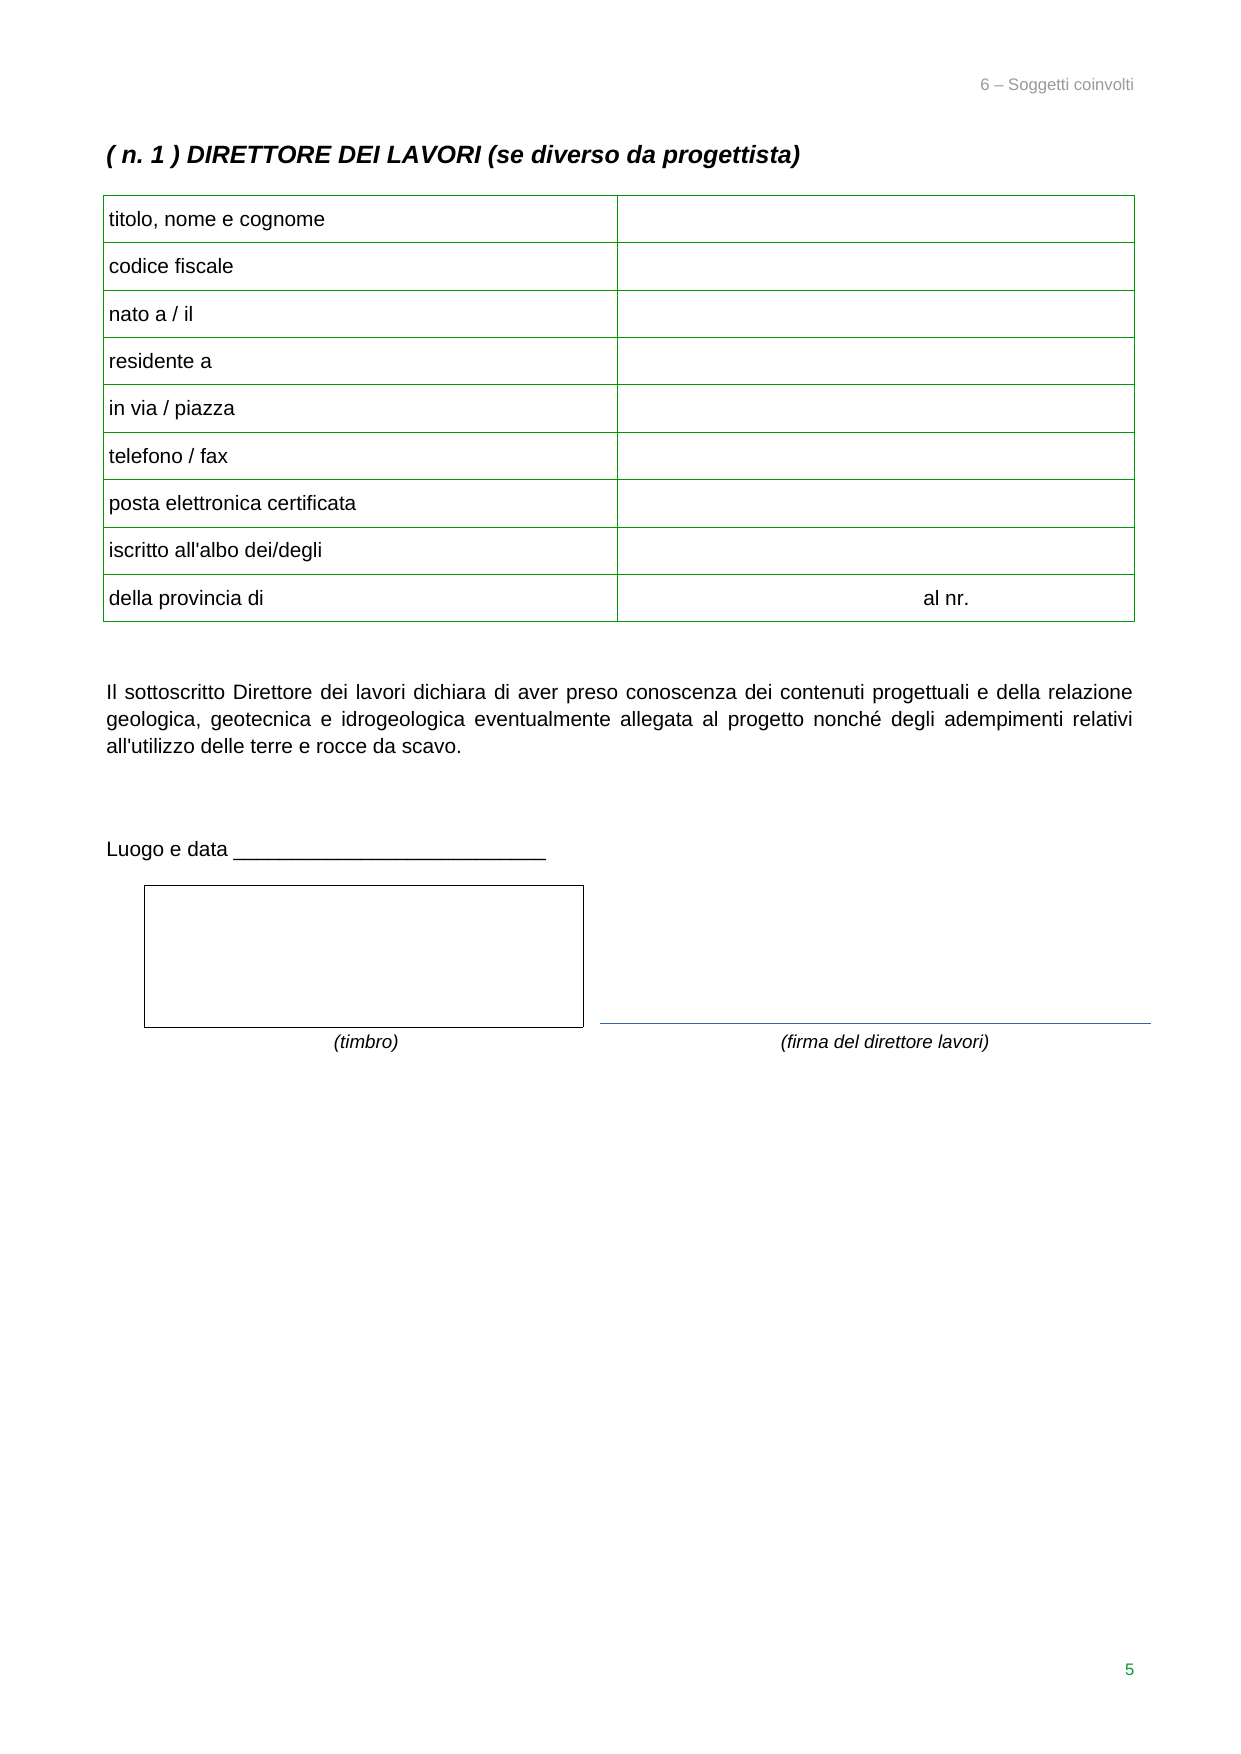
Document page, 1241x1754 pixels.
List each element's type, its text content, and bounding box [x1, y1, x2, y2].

table_header [145, 886, 583, 1027]
text ( n. 1 ) DIRETTORE DEI LAVORI (se diverso da progettista) [106, 140, 1136, 168]
table_header [618, 196, 1134, 242]
table_cell codice fiscale [104, 243, 617, 289]
table_cell della provincia di [104, 575, 617, 621]
table_cell [618, 528, 1134, 574]
list Il sottoscritto Direttore dei lavori dichiara di aver preso conoscenza dei contenuti progettuali e della relazione geologica, geotecnica e idrogeologica eventualmente allegata al progetto nonché degli adempimenti relativi all'utilizzo delle terre e rocce da scavo. [106, 677, 1134, 758]
table_cell [618, 385, 1134, 432]
table_cell posta elettronica certificata [104, 480, 617, 527]
table_cell telefono / fax [104, 433, 617, 479]
table_cell nato a / il [104, 291, 617, 337]
table_cell [618, 480, 1134, 527]
table_cell [618, 291, 1134, 337]
table_cell [618, 243, 1134, 289]
table_cell [618, 338, 1134, 384]
text (timbro) (firma del direttore lavori) [112, 1031, 1134, 1052]
table_cell [618, 433, 1134, 479]
table_cell al nr. [618, 575, 1134, 621]
table_cell in via / piazza [104, 385, 617, 432]
text Luogo e data ___________________________ [106, 837, 1134, 861]
table_cell iscritto all'albo dei/degli [104, 528, 617, 574]
table_header titolo, nome e cognome [104, 196, 617, 242]
table_cell residente a [104, 338, 617, 384]
